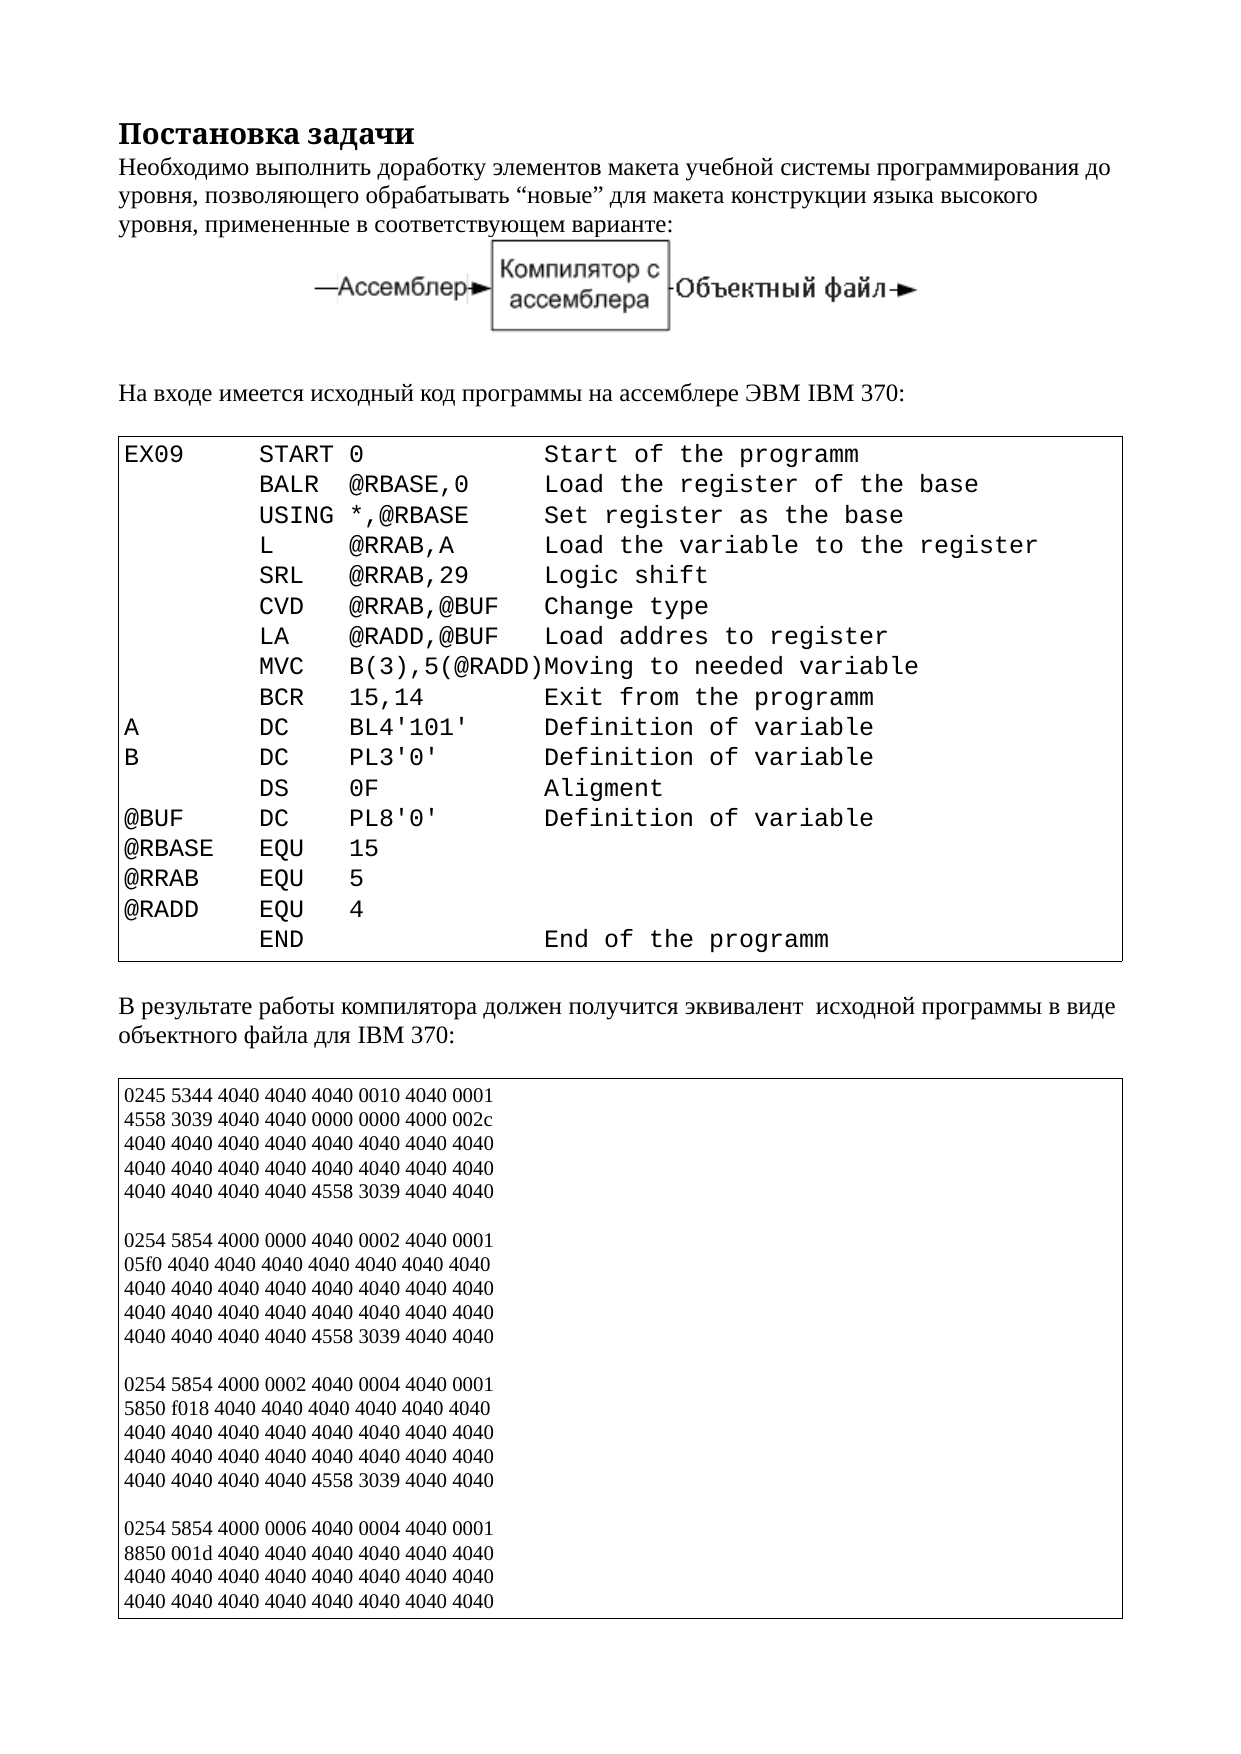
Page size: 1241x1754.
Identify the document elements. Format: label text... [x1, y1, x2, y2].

subtitle Постановка задачи [118, 118, 1122, 152]
table_header EX09 START 0 Start of the programm BALR @RBASE,0 Load the register of the base USING *,@RBASE Set register as the base L @RRAB,A Load the variable to the register SRL @RRAB,29 Logic shift CVD @RRAB,@BUF Change type LA @RADD,@BUF Load addres to register MVC B(3),5(@RADD)Moving to needed variable BCR 15,14 Exit from the programm A DC BL4'101' Definition of variable B DC PL3'0' Definition of variable DS 0F Aligment @BUF DC PL8'0' Definition of variable @RBASE EQU 15 @RRAB EQU 5 @RADD EQU 4 END End of the programm [119, 437, 1122, 961]
text На входе имеется исходный код программы на ассемблере ЭВМ IBM 370: [118, 378, 1122, 407]
text В результате работы компилятора должен получится эквивалент исходной программы в виде объектного файла для IBM 370: [118, 991, 1122, 1049]
picture [312, 237, 928, 350]
text Необходимо выполнить доработку элементов макета учебной системы программирования до уровня, позволяющего обрабатывать “новые” для макета конструкции языка высокого уровня, примененные в соответствующем варианте: [118, 152, 1122, 238]
table_header 0245 5344 4040 4040 4040 0010 4040 0001 4558 3039 4040 4040 0000 0000 4000 002c 4040 4040 4040 4040 4040 4040 4040 4040 4040 4040 4040 4040 4040 4040 4040 4040 4040 4040 4040 4040 4558 3039 4040 4040 0254 5854 4000 0000 4040 0002 4040 0001 05f0 4040 4040 4040 4040 4040 4040 4040 4040 4040 4040 4040 4040 4040 4040 4040 4040 4040 4040 4040 4040 4040 4040 4040 4040 4040 4040 4040 4558 3039 4040 4040 0254 5854 4000 0002 4040 0004 4040 0001 5850 f018 4040 4040 4040 4040 4040 4040 4040 4040 4040 4040 4040 4040 4040 4040 4040 4040 4040 4040 4040 4040 4040 4040 4040 4040 4040 4040 4558 3039 4040 4040 0254 5854 4000 0006 4040 0004 4040 0001 8850 001d 4040 4040 4040 4040 4040 4040 4040 4040 4040 4040 4040 4040 4040 4040 4040 4040 4040 4040 4040 4040 4040 4040 [119, 1079, 1122, 1618]
